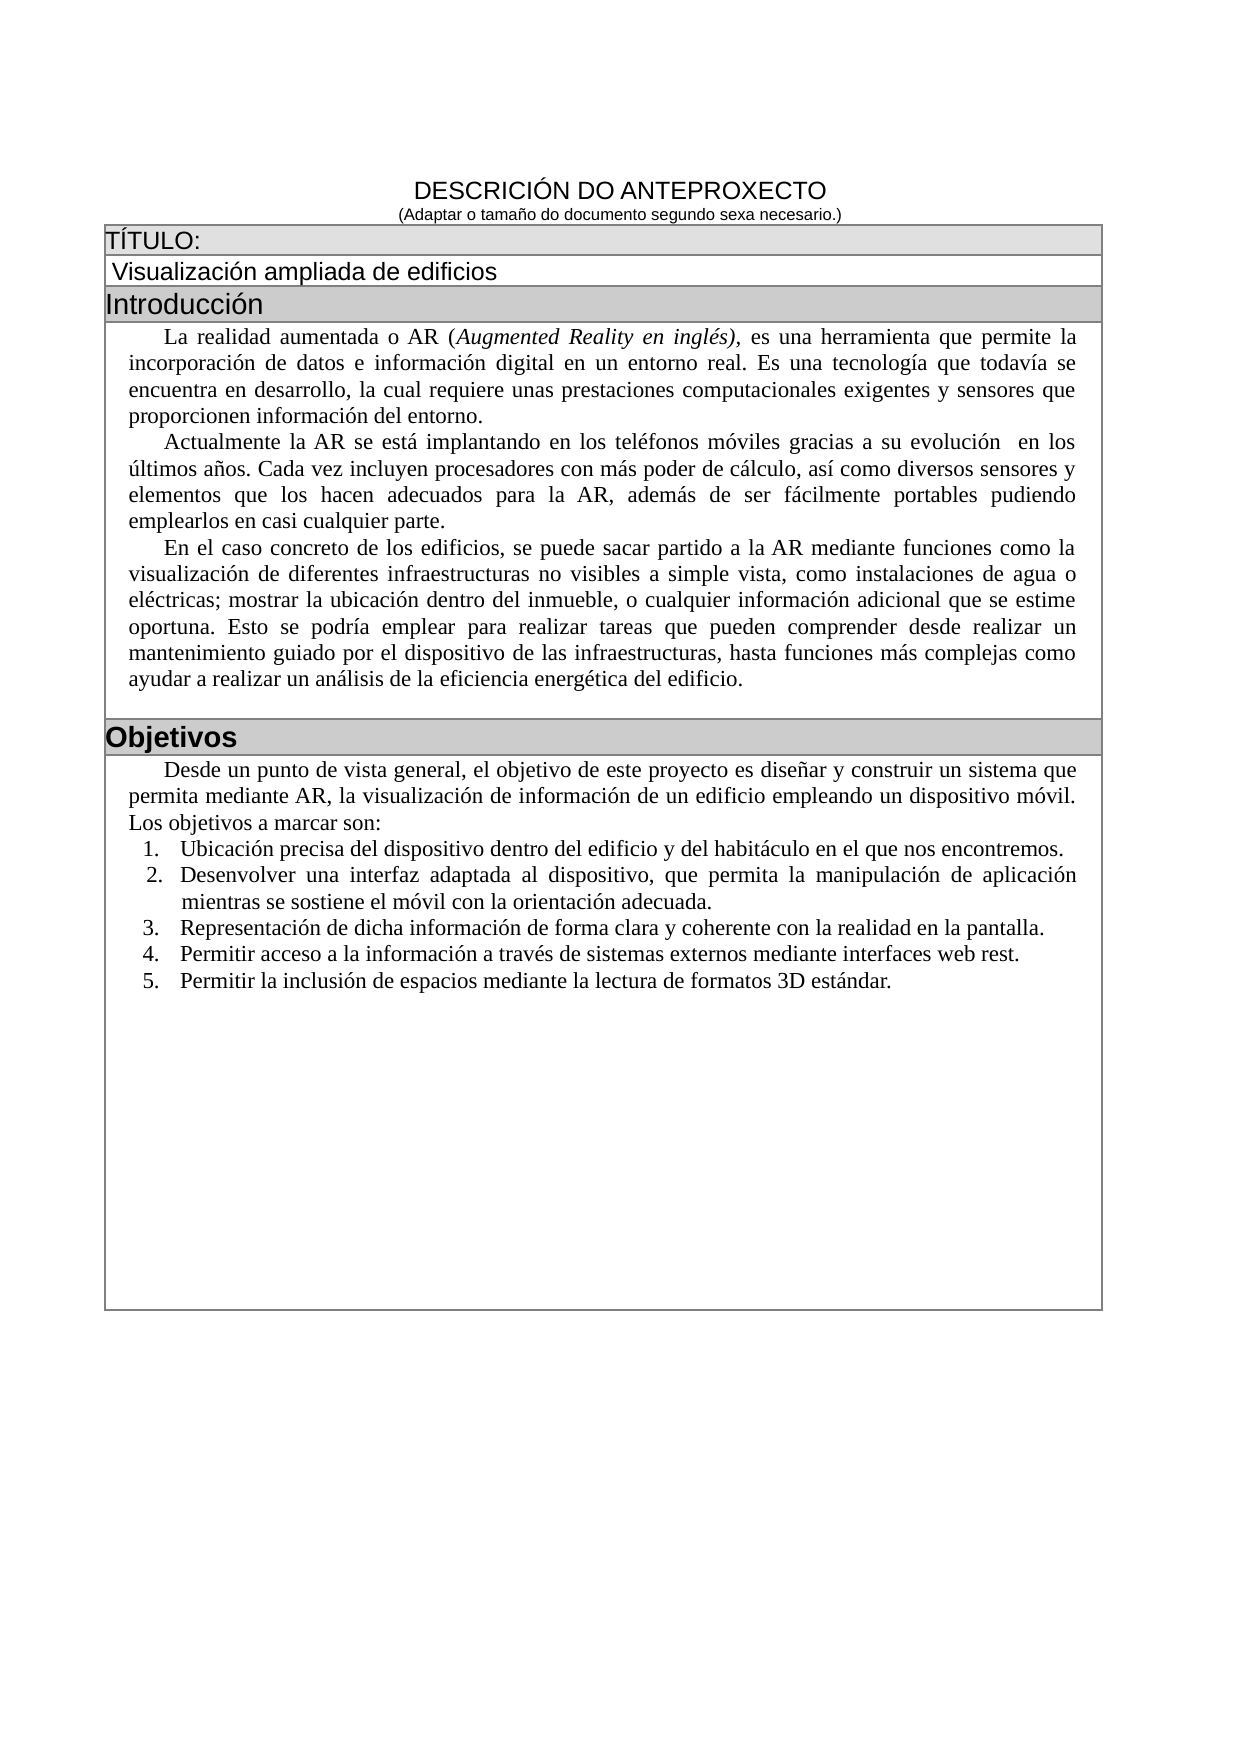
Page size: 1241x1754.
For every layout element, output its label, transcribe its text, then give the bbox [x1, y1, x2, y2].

table_cell Visualización ampliada de edificios [106, 256, 1101, 285]
table_cell Desde un punto de vista general, el objetivo de este proyecto es diseñar y construir un sistema que permita mediante AR, la visualización de información de un edificio empleando un dispositivo móvil. Los objetivos a marcar son: Ubicación precisa del dispositivo dentro del edificio y del habitáculo en el que nos encontremos. Desenvolver una interfaz adaptada al dispositivo, que permita la manipulación de aplicación mientras se sostiene el móvil con la orientación adecuada. Representación de dicha información de forma clara y coherente con la realidad en la pantalla. Permitir acceso a la información a través de sistemas externos mediante interfaces web rest. Permitir la inclusión de espacios mediante la lectura de formatos 3D estándar. [106, 756, 1101, 1309]
table_cell Objetivos [106, 720, 1101, 754]
table_cell La realidad aumentada o AR (Augmented Reality en inglés), es una herramienta que permite la incorporación de datos e información digital en un entorno real. Es una tecnología que todavía se encuentra en desarrollo, la cual requiere unas prestaciones computacionales exigentes y sensores que proporcionen información del entorno. Actualmente la AR se está implantando en los teléfonos móviles gracias a su evolución en los últimos años. Cada vez incluyen procesadores con más poder de cálculo, así como diversos sensores y elementos que los hacen adecuados para la AR, además de ser fácilmente portables pudiendo emplearlos en casi cualquier parte. En el caso concreto de los edificios, se puede sacar partido a la AR mediante funciones como la visualización de diferentes infraestructuras no visibles a simple vista, como instalaciones de agua o eléctricas; mostrar la ubicación dentro del inmueble, o cualquier información adicional que se estime oportuna. Esto se podría emplear para realizar tareas que pueden comprender desde realizar un mantenimiento guiado por el dispositivo de las infraestructuras, hasta funciones más complejas como ayudar a realizar un análisis de la eficiencia energética del edificio. [106, 323, 1101, 718]
text (Adaptar o tamaño do documento segundo sexa necesario.) [118, 204, 1122, 223]
subtitle DESCRICIÓN DO ANTEPROXECTO [118, 176, 1122, 204]
table_cell Introducción [106, 287, 1101, 321]
table_header TÍTULO: [106, 226, 1101, 254]
